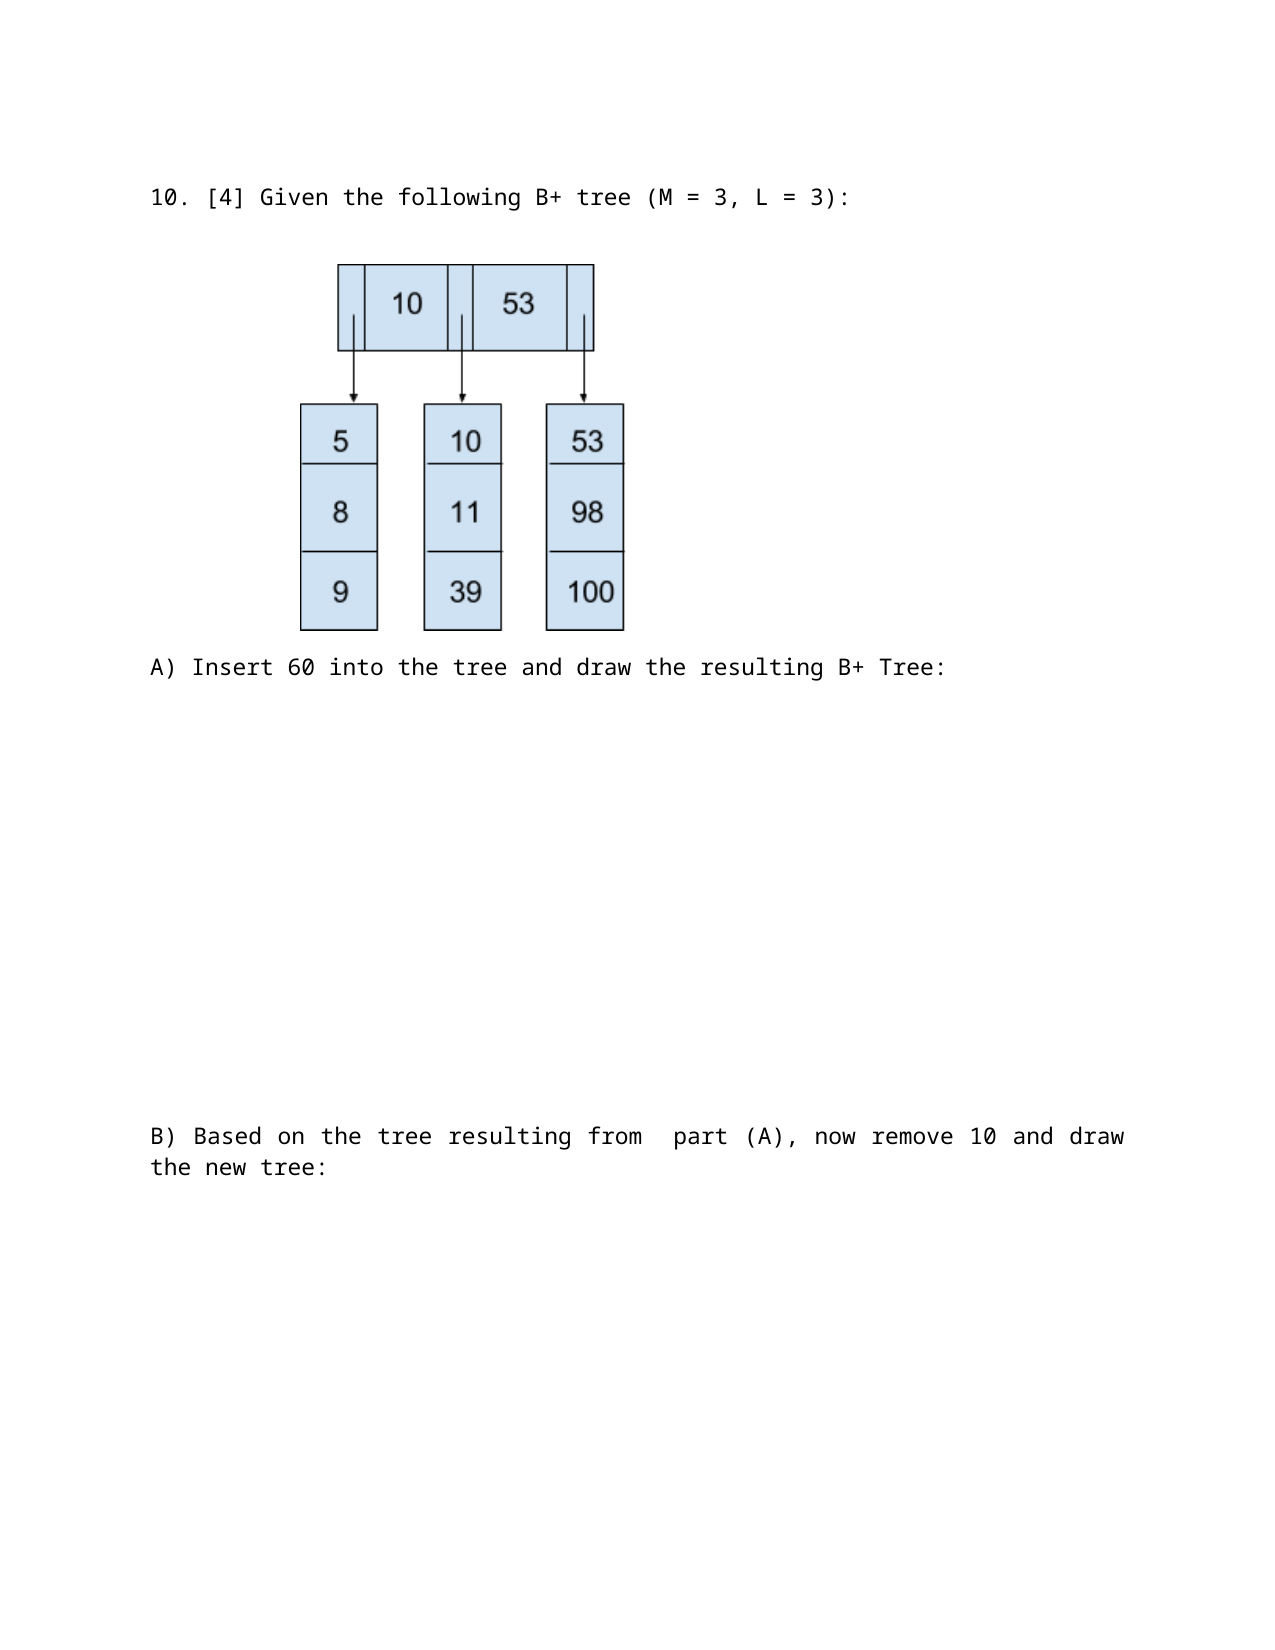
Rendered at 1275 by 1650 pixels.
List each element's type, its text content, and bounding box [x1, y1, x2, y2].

text A) Insert 60 into the tree and draw the resulting B+ Tree: [150, 651, 1125, 682]
text B) Based on the tree resulting from part (A), now remove 10 and draw the new tree: [150, 1120, 1125, 1182]
picture [300, 264, 625, 631]
text 10. [4] Given the following B+ tree (M = 3, L = 3): [150, 181, 1125, 212]
